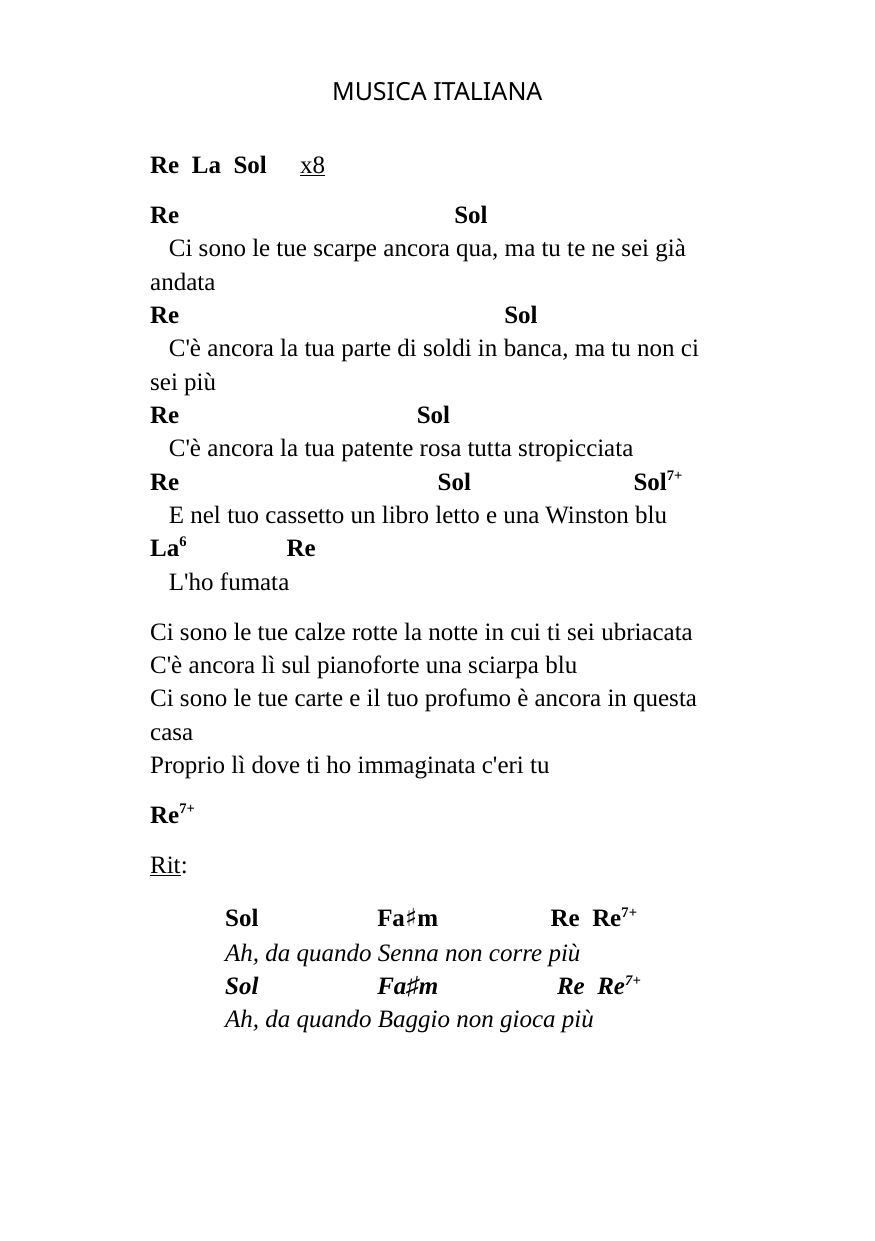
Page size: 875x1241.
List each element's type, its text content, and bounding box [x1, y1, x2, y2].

text Ci sono le tue calze rotte la notte in cui ti sei ubriacata C'è ancora lì sul pianoforte una sciarpa blu Ci sono le tue carte e il tuo profumo è ancora in questa casa Proprio lì dove ti ho immaginata c'eri tu [150, 617, 724, 779]
text Re7+ [150, 800, 724, 829]
text Rit: [150, 850, 724, 879]
text Sol Fa♯m Re Re7+ Ah, da quando Senna non corre più Sol Fa♯m Re Re7+ Ah, da quando Baggio non gioca più [150, 900, 724, 1066]
text Re La Sol x8 [150, 150, 724, 179]
text Re Sol Ci sono le tue scarpe ancora qua, ma tu te ne sei già andata Re Sol C'è ancora la tua parte di soldi in banca, ma tu non ci sei più Re Sol C'è ancora la tua patente rosa tutta stropicciata Re Sol Sol7+ E nel tuo cassetto un libro letto e una Winston blu La6 Re L'ho fumata [150, 200, 724, 595]
